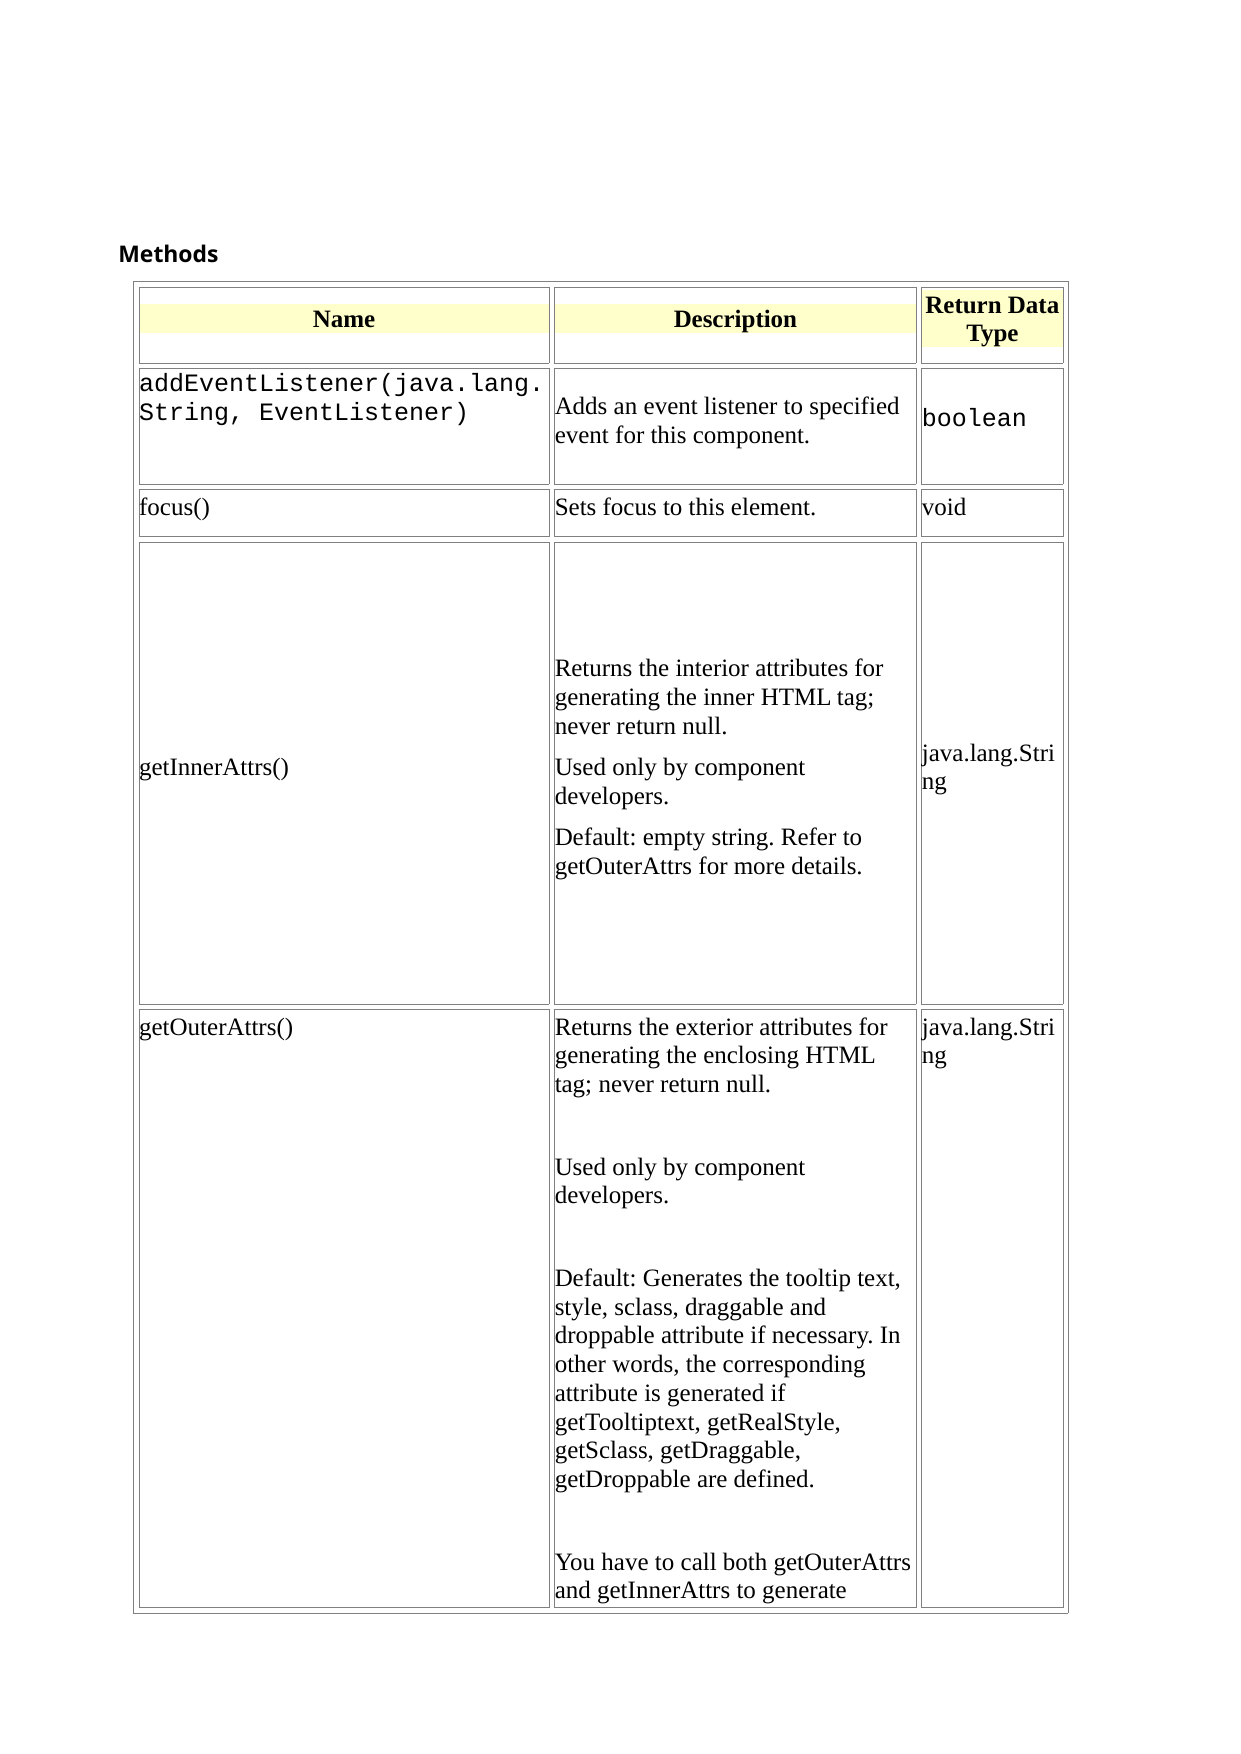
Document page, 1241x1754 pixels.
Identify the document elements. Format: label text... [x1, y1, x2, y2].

table_cell java.lang.String [919, 1004, 1066, 1607]
table_cell addEventListener(java.lang.String, EventListener) [136, 363, 552, 484]
table_cell void [919, 484, 1066, 536]
table_cell Returns the exterior attributes for generating the enclosing HTML tag; never return null. Used only by component developers. Default: Generates the tooltip text, style, sclass, draggable and droppable attribute if necessary. In other words, the corresponding attribute is generated if getTooltiptext, getRealStyle, getSclass, getDraggable, getDroppable are defined. You have to call both getOuterAttrs and getInnerAttrs to generate [552, 1004, 919, 1607]
subtitle Methods [118, 238, 1122, 269]
table_cell focus() [136, 484, 552, 536]
table_cell Returns the interior attributes for generating the inner HTML tag; never return null. Used only by component developers. Default: empty string. Refer to getOuterAttrs for more details. [552, 536, 919, 1003]
table_cell Sets focus to this element. [552, 484, 919, 536]
table_cell getOuterAttrs() [136, 1004, 552, 1607]
table_cell boolean [919, 363, 1066, 484]
table_cell getInnerAttrs() [136, 536, 552, 1003]
table_header Name [136, 282, 552, 363]
table_cell java.lang.String [919, 536, 1066, 1003]
table_header Return Data Type [919, 282, 1066, 363]
table_header Description [552, 282, 919, 363]
table_cell Adds an event listener to specified event for this component. [552, 363, 919, 484]
